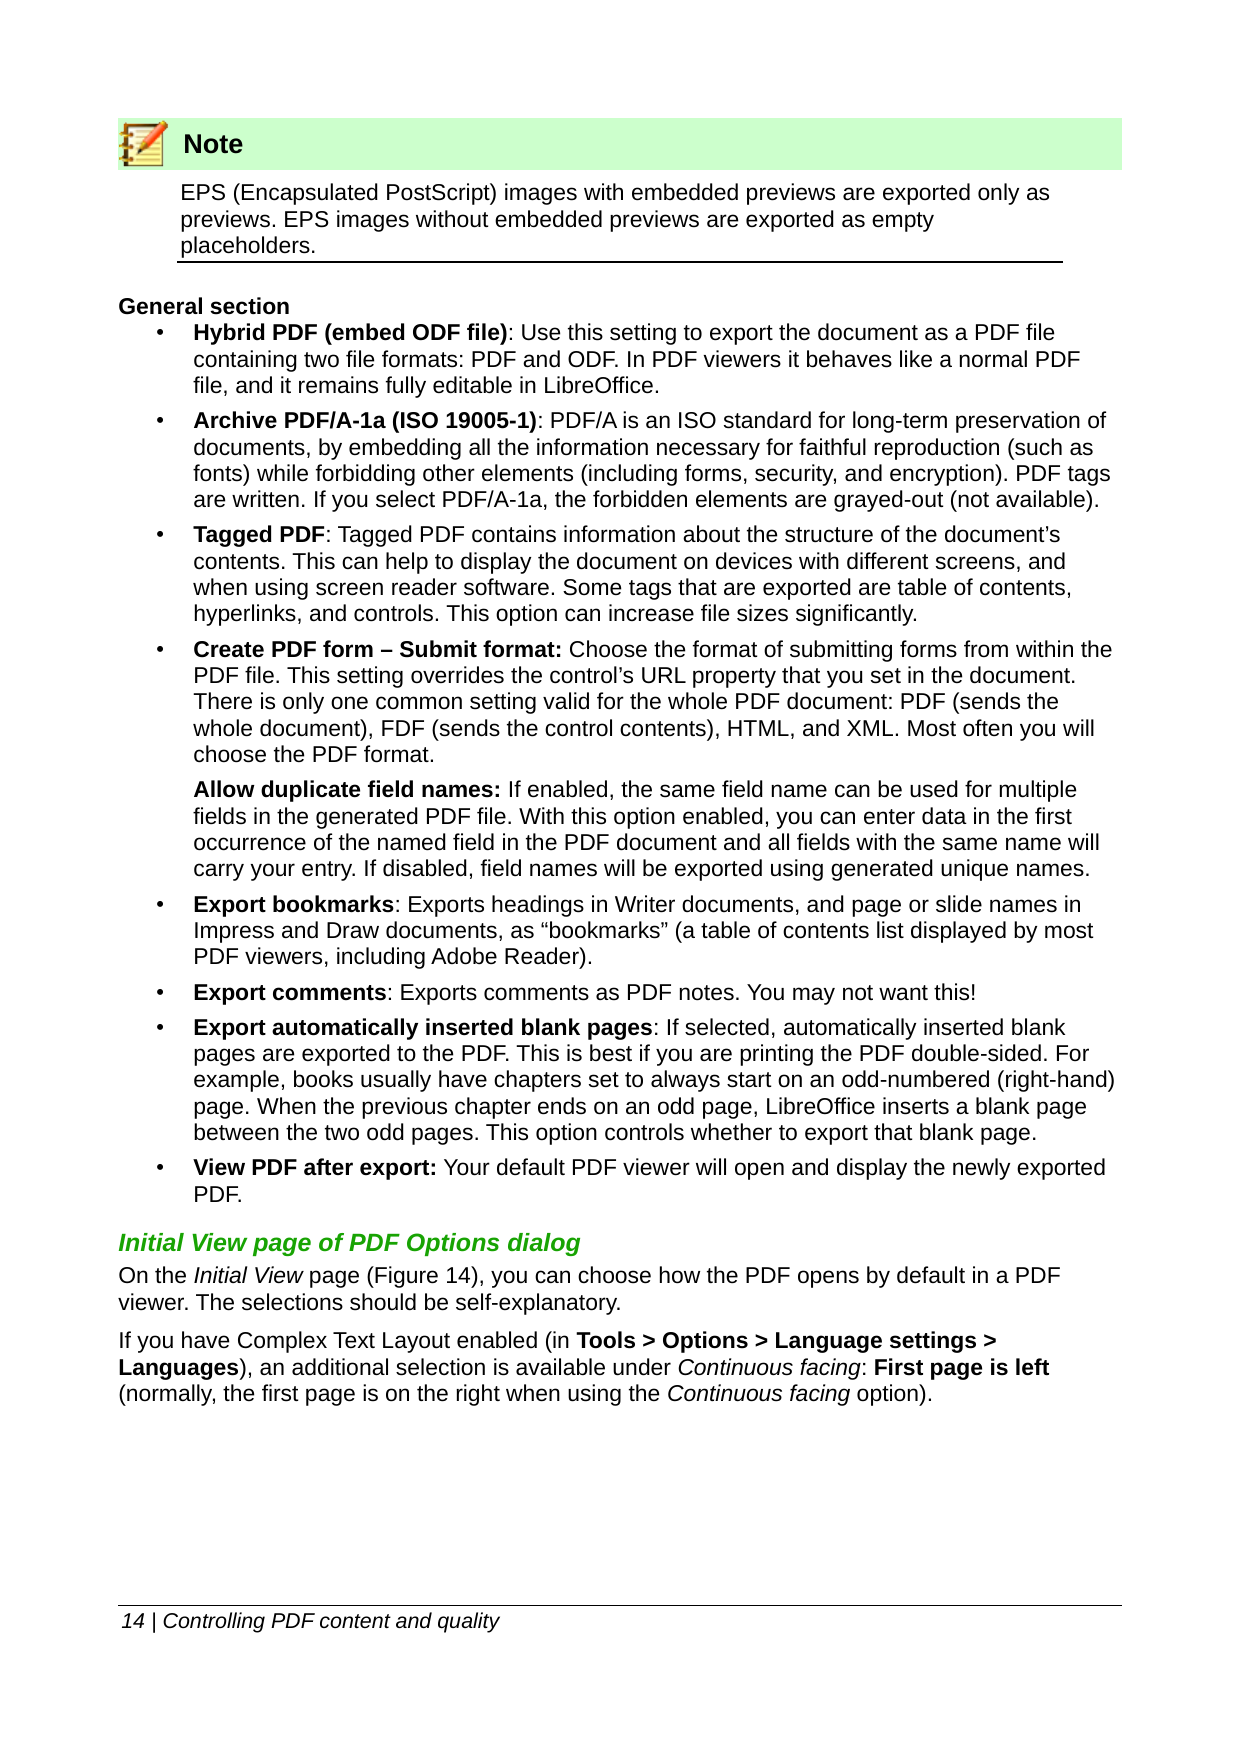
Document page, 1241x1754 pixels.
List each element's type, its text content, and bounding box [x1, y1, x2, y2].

subtitle Initial View page of PDF Options dialog [118, 1228, 1122, 1256]
text If you have Complex Text Layout enabled (in Tools > Options > Language settings > Languages), an additional selection is available under Continuous facing: First page is left (normally, the first page is on the right when using the Continuous facing option). [118, 1327, 1122, 1407]
list Export comments: Exports comments as PDF notes. You may not want this! [156, 978, 1122, 1005]
text General section [118, 293, 1122, 319]
text EPS (Encapsulated PostScript) images with embedded previews are exported only as previews. EPS images without embedded previews are exported as empty placeholders. [177, 176, 1063, 261]
list Export automatically inserted blank pages: If selected, automatically inserted blank pages are exported to the PDF. This is best if you are printing the PDF double-sided. For example, books usually have chapters set to always start on an odd-numbered (right-hand) page. When the previous chapter ends on an odd page, LibreOffice inserts a blank page between the two odd pages. This option controls whether to export that blank page. [156, 1014, 1122, 1145]
picture [119, 119, 170, 170]
list Allow duplicate field names: If enabled, the same field name can be used for multiple fields in the generated PDF file. With this option enabled, you can enter data in the first occurrence of the named field in the PDF document and all fields with the same name will carry your entry. If disabled, field names will be exported using generated unique names. [156, 776, 1122, 882]
list Hybrid PDF (embed ODF file): Use this setting to export the document as a PDF file containing two file formats: PDF and ODF. In PDF viewers it behaves like a normal PDF file, and it remains fully editable in LibreOffice. [156, 319, 1122, 398]
list Export bookmarks: Exports headings in Writer documents, and page or slide names in Impress and Draw documents, as “bookmarks” (a table of contents list displayed by most PDF viewers, including Adobe Reader). [156, 891, 1122, 969]
list View PDF after export: Your default PDF viewer will open and display the newly exported PDF. [156, 1154, 1122, 1207]
list Create PDF form – Submit format: Choose the format of submitting forms from within the PDF file. This setting overrides the control’s URL property that you set in the document. There is only one common setting valid for the whole PDF document: PDF (sends the whole document), FDF (sends the control contents), HTML, and XML. Most often you will choose the PDF format. [156, 636, 1122, 767]
subtitle Note [118, 118, 1122, 170]
list Tagged PDF: Tagged PDF contains information about the structure of the document’s contents. This can help to display the document on devices with different screens, and when using screen reader software. Some tags that are exported are table of contents, hyperlinks, and controls. This option can increase file sizes significantly. [156, 521, 1122, 627]
list Archive PDF/A-1a (ISO 19005-1): PDF/A is an ISO standard for long-term preservation of documents, by embedding all the information necessary for faithful reproduction (such as fonts) while forbidding other elements (including forms, security, and encryption). PDF tags are written. If you select PDF/A-1a, the forbidden elements are grayed-out (not available). [156, 407, 1122, 512]
text On the Initial View page (Figure 14), you can choose how the PDF opens by default in a PDF viewer. The selections should be self-explanatory. [118, 1262, 1122, 1315]
